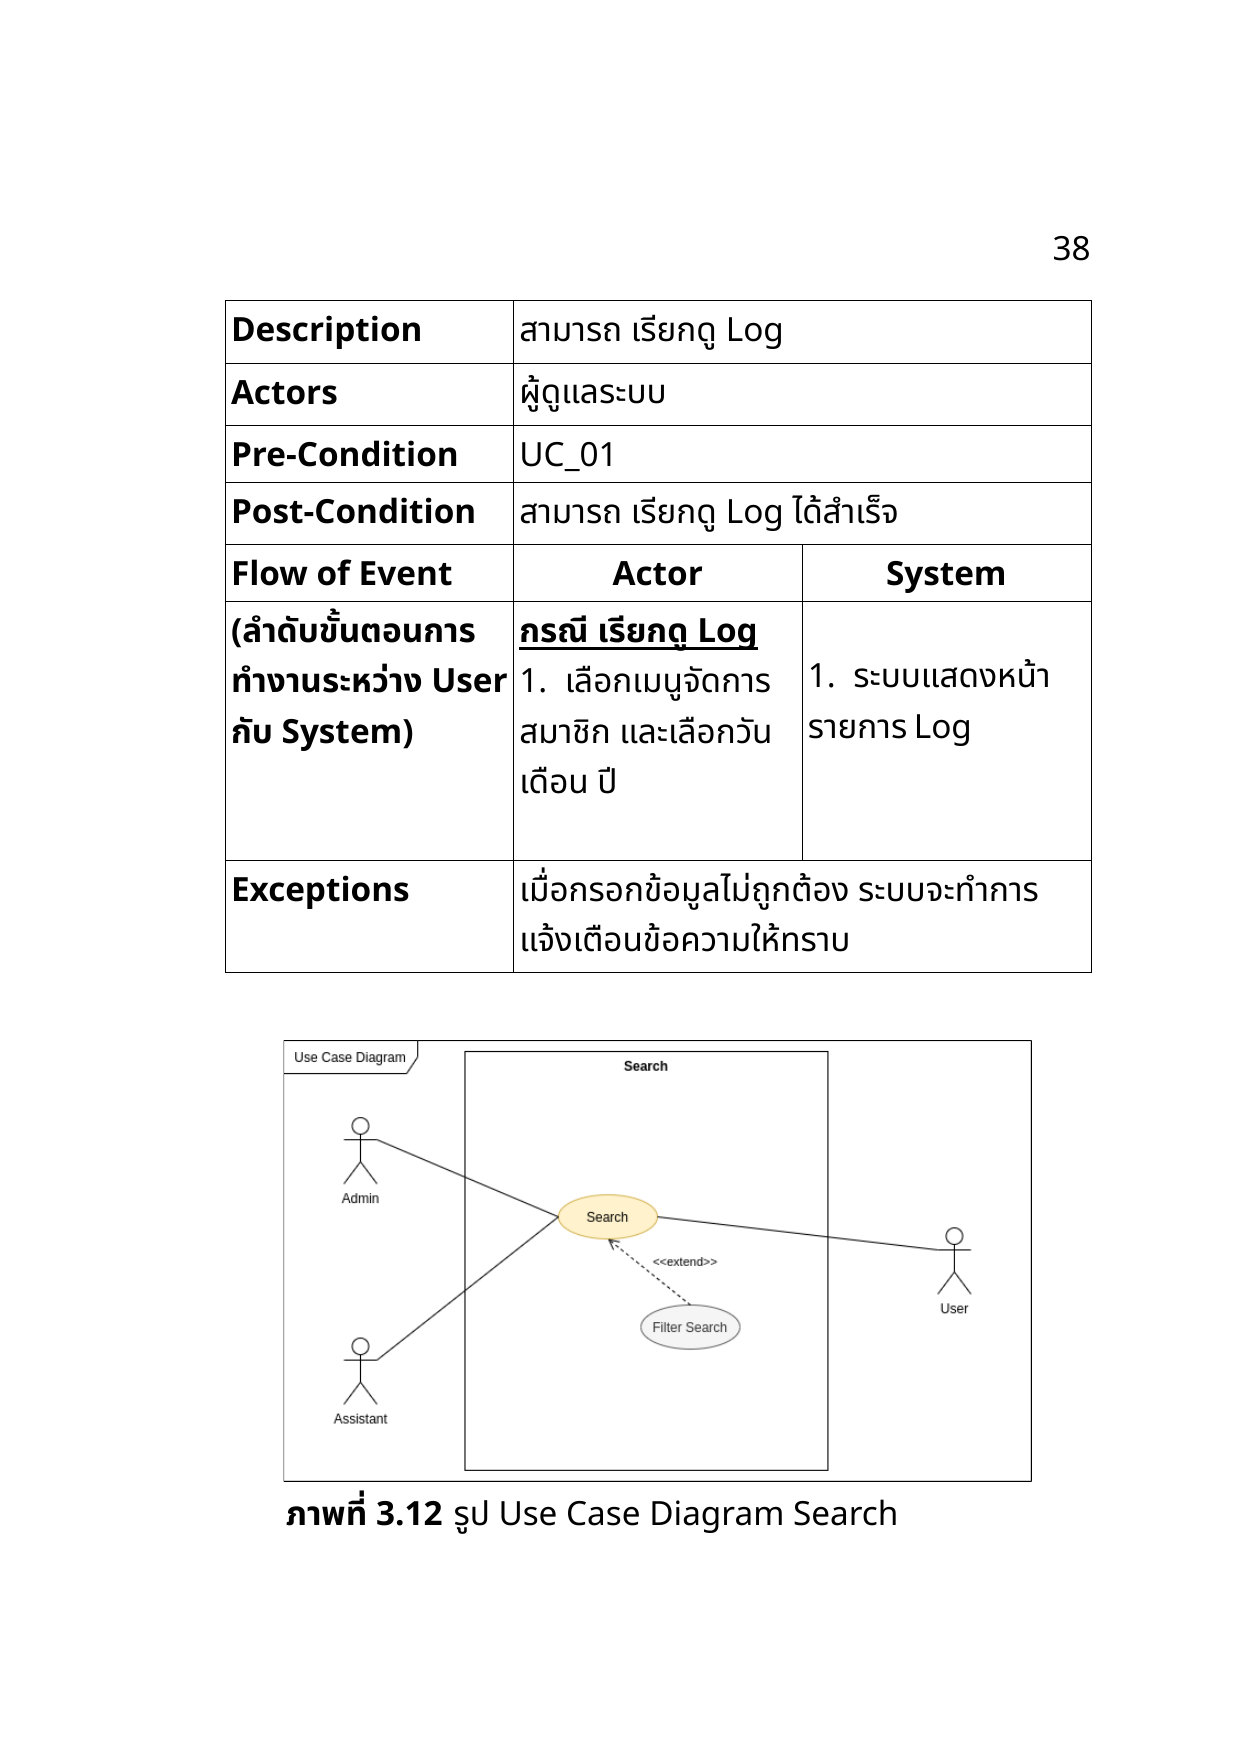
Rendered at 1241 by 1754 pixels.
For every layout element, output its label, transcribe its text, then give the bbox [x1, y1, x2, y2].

table_cell Pre-Condition [226, 426, 513, 482]
table_cell Actors [226, 364, 513, 424]
table_cell Exceptions [226, 861, 513, 972]
table_cell (ลำดับขั้นตอนการ ทำงานระหว่าง User กับ System) [226, 602, 513, 860]
table_cell 1. ระบบแสดงหน้ารายการLog [803, 602, 1091, 860]
table_cell Actor [514, 545, 802, 601]
text ภาพที่ 3.12 รูป Use Case Diagram Search [225, 1040, 1091, 1541]
table_cell สามารถ เรียกดู Log [514, 301, 1091, 363]
table_cell สามารถ เรียกดู Log ได้สำเร็จ [514, 483, 1091, 544]
table_cell เมื่อกรอกข้อมูลไม่ถูกต้อง ระบบจะทำการแจ้งเตือนข้อความให้ทราบ [514, 861, 1091, 972]
table_cell Post-Condition [226, 483, 513, 544]
table_cell กรณี เรียกดู Log 1. เลือกเมนูจัดการสมาชิก และเลือกวัน เดือน ปี [514, 602, 802, 860]
table_cell Flow of Event [226, 545, 513, 601]
table_cell System [803, 545, 1091, 601]
table_cell ผู้ดูแลระบบ [514, 364, 1091, 424]
table_cell UC_01 [514, 426, 1091, 482]
table_cell Description [226, 301, 513, 363]
picture [283, 1040, 1032, 1482]
